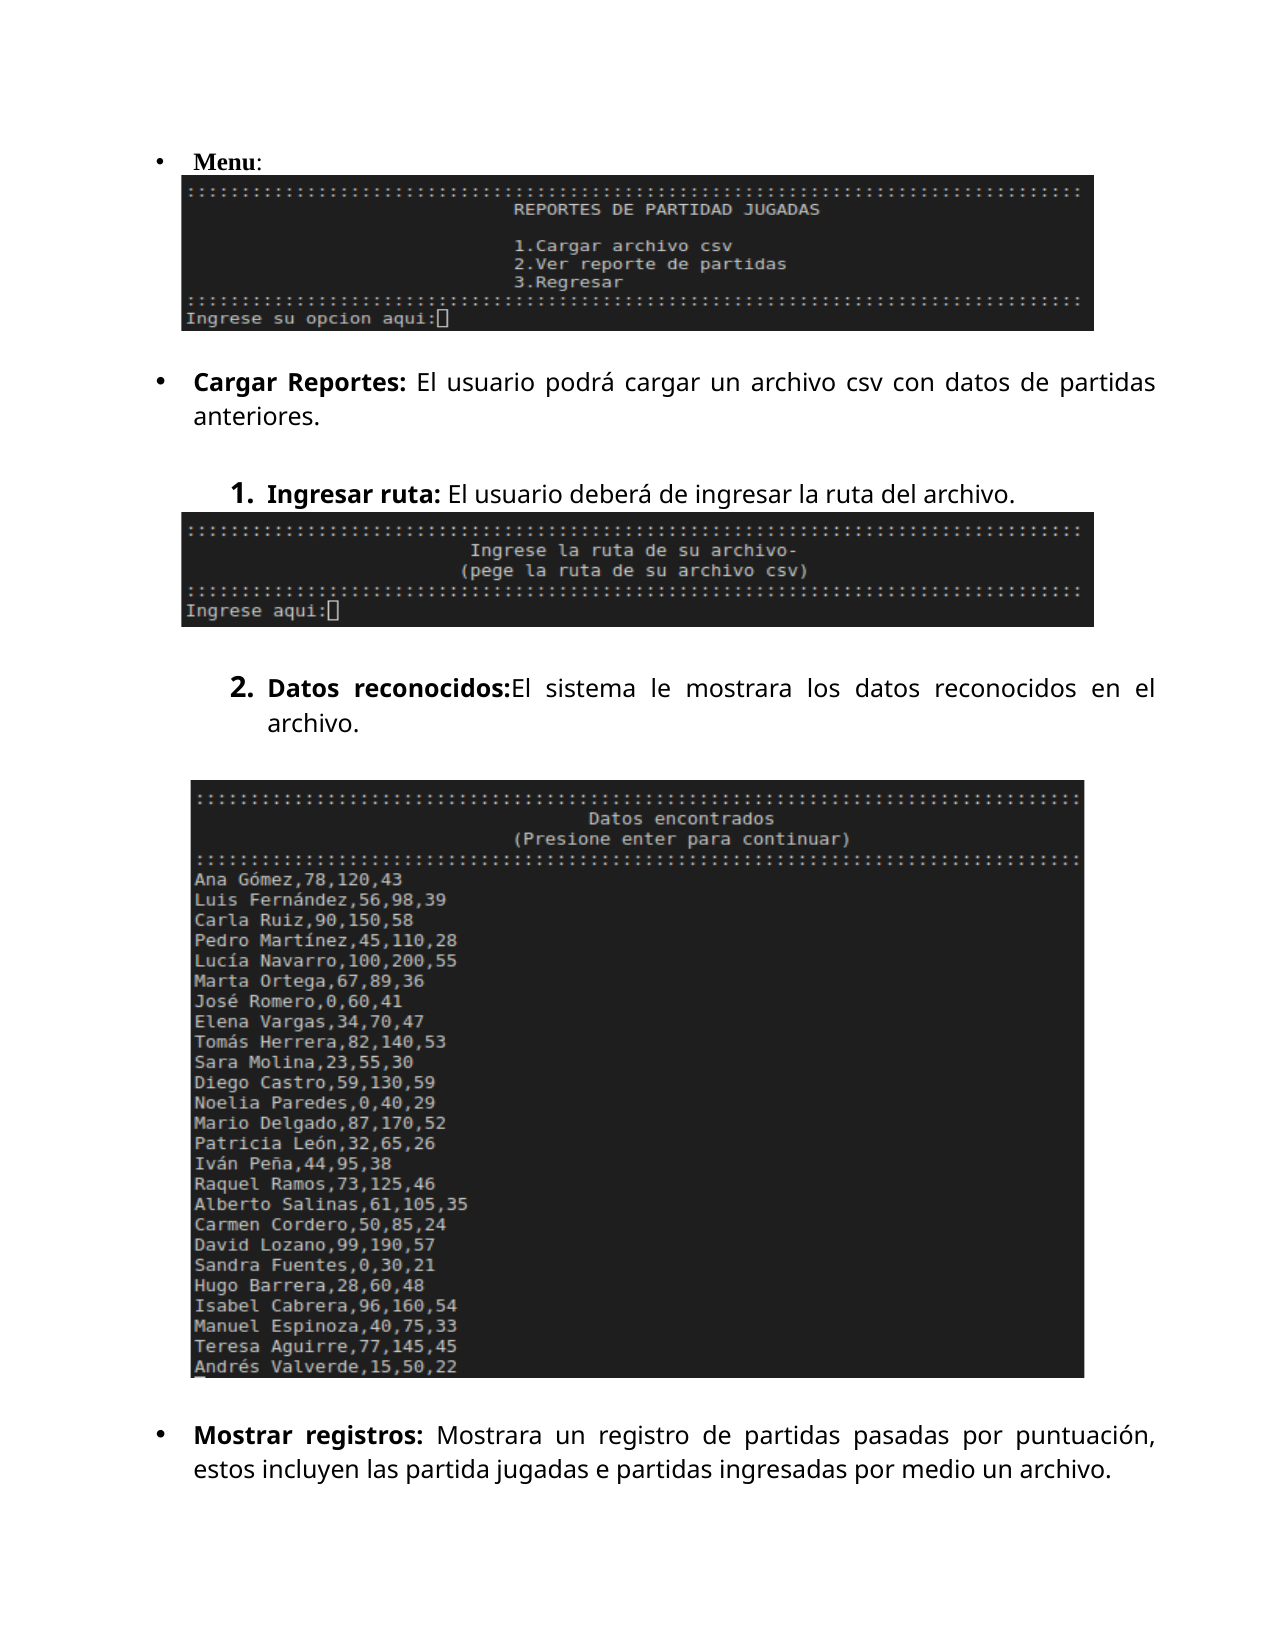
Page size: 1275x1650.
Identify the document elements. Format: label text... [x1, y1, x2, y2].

picture [190, 780, 1085, 1378]
list Cargar Reportes: El usuario podrá cargar un archivo csv con datos de partidas anteriores. [156, 365, 1157, 433]
list Ingresar ruta: El usuario deberá de ingresar la ruta del archivo. [229, 473, 1157, 512]
list Datos reconocidos:El sistema le mostrara los datos reconocidos en el archivo. [229, 666, 1157, 739]
picture [181, 175, 1094, 331]
list Menu: [156, 147, 1157, 176]
picture [181, 512, 1094, 627]
list Mostrar registros: Mostrara un registro de partidas pasadas por puntuación, estos incluyen las partida jugadas e partidas ingresadas por medio un archivo. [156, 1417, 1157, 1486]
